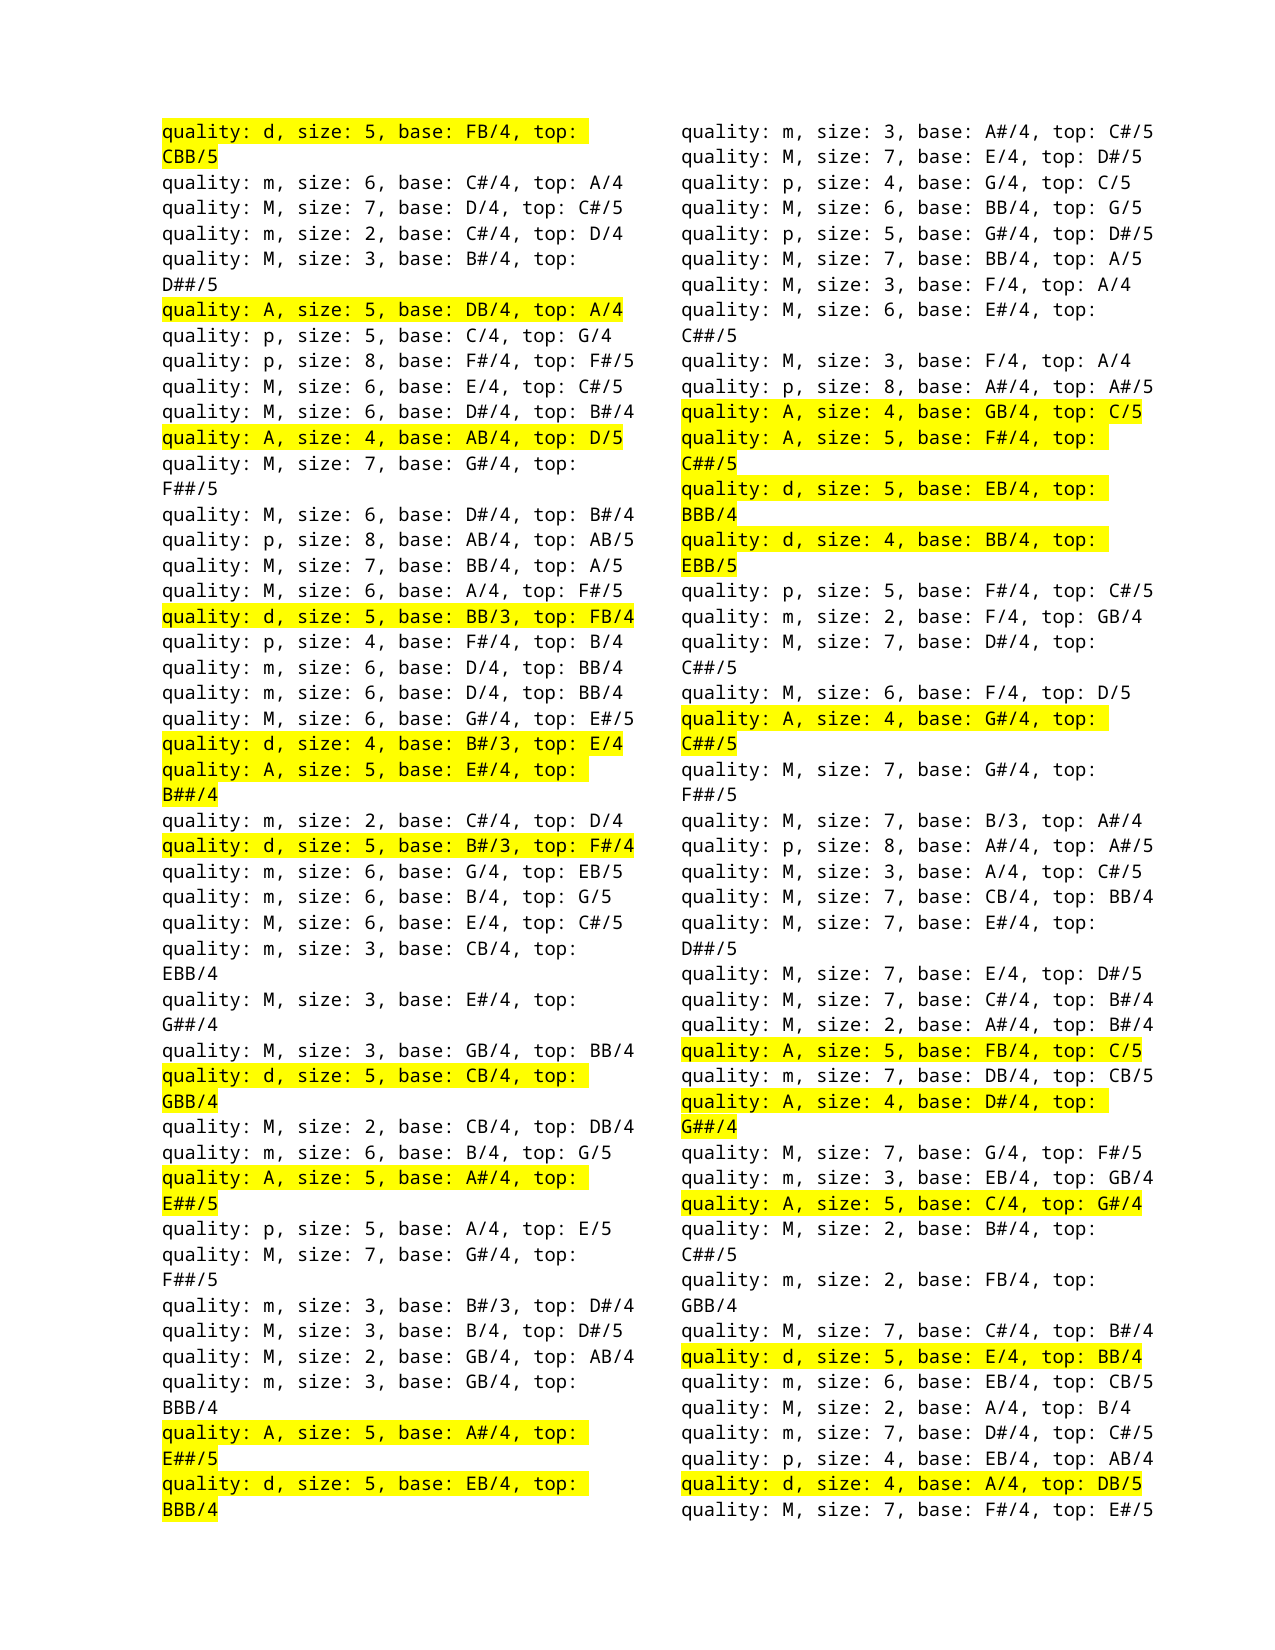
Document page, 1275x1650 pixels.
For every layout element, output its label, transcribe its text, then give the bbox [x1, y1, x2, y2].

text quality: p, size: 5, base: A/4, top: E/5 [162, 1216, 637, 1241]
text quality: m, size: 7, base: D#/4, top: C#/5 [681, 1420, 1157, 1445]
text quality: M, size: 7, base: E/4, top: D#/5 [681, 144, 1157, 169]
text quality: M, size: 7, base: B/3, top: A#/4 [681, 807, 1157, 833]
text quality: A, size: 4, base: G#/4, top: C##/5 [681, 705, 1157, 756]
text quality: m, size: 3, base: A#/4, top: C#/5 [681, 118, 1157, 144]
text quality: A, size: 5, base: E#/4, top: B##/4 [162, 756, 637, 807]
text quality: M, size: 3, base: F/4, top: A/4 [681, 271, 1157, 297]
text quality: M, size: 2, base: CB/4, top: DB/4 [162, 1113, 637, 1139]
text quality: M, size: 7, base: E/4, top: D#/5 [681, 960, 1157, 986]
text quality: d, size: 4, base: BB/4, top: EBB/5 [681, 526, 1157, 577]
text quality: M, size: 6, base: E#/4, top: C##/5 [681, 297, 1157, 348]
text quality: M, size: 7, base: G/4, top: F#/5 [681, 1139, 1157, 1164]
text quality: M, size: 7, base: E#/4, top: D##/5 [681, 909, 1157, 960]
text quality: M, size: 2, base: A#/4, top: B#/4 [681, 1011, 1157, 1037]
text quality: M, size: 7, base: BB/4, top: A/5 [681, 246, 1157, 271]
text quality: M, size: 2, base: GB/4, top: AB/4 [162, 1343, 637, 1369]
text quality: A, size: 5, base: A#/4, top: E##/5 [162, 1164, 637, 1216]
text quality: M, size: 6, base: E/4, top: C#/5 [162, 909, 637, 935]
text quality: m, size: 3, base: GB/4, top: BBB/4 [162, 1369, 637, 1420]
text quality: M, size: 6, base: D#/4, top: B#/4 [162, 501, 637, 526]
text quality: d, size: 5, base: BB/3, top: FB/4 [162, 603, 637, 628]
text quality: d, size: 5, base: FB/4, top: CBB/5 [162, 118, 637, 169]
text quality: p, size: 8, base: F#/4, top: F#/5 [162, 348, 637, 373]
text quality: A, size: 5, base: FB/4, top: C/5 [681, 1037, 1157, 1062]
text quality: M, size: 7, base: D#/4, top: C##/5 [681, 628, 1157, 679]
text quality: m, size: 6, base: D/4, top: BB/4 [162, 679, 637, 705]
text quality: M, size: 6, base: F/4, top: D/5 [681, 679, 1157, 705]
text quality: p, size: 8, base: A#/4, top: A#/5 [681, 373, 1157, 399]
text quality: M, size: 6, base: BB/4, top: G/5 [681, 195, 1157, 220]
text quality: M, size: 7, base: G#/4, top: F##/5 [162, 450, 637, 501]
text quality: M, size: 6, base: D#/4, top: B#/4 [162, 399, 637, 424]
text quality: m, size: 2, base: FB/4, top: GBB/4 [681, 1267, 1157, 1318]
text quality: M, size: 3, base: B#/4, top: D##/5 [162, 246, 637, 297]
text quality: M, size: 2, base: A/4, top: B/4 [681, 1394, 1157, 1420]
text quality: m, size: 6, base: EB/4, top: CB/5 [681, 1369, 1157, 1394]
text quality: d, size: 5, base: EB/4, top: BBB/4 [162, 1471, 637, 1522]
text quality: m, size: 3, base: B#/3, top: D#/4 [162, 1292, 637, 1318]
text quality: A, size: 4, base: GB/4, top: C/5 [681, 399, 1157, 424]
text quality: p, size: 4, base: F#/4, top: B/4 [162, 628, 637, 654]
text quality: M, size: 3, base: B/4, top: D#/5 [162, 1318, 637, 1343]
text quality: A, size: 5, base: F#/4, top: C##/5 [681, 424, 1157, 475]
text quality: A, size: 5, base: A#/4, top: E##/5 [162, 1420, 637, 1471]
text quality: M, size: 2, base: B#/4, top: C##/5 [681, 1216, 1157, 1267]
text quality: M, size: 6, base: A/4, top: F#/5 [162, 577, 637, 603]
text quality: m, size: 6, base: B/4, top: G/5 [162, 1139, 637, 1164]
text quality: m, size: 3, base: EB/4, top: GB/4 [681, 1164, 1157, 1190]
text quality: A, size: 5, base: C/4, top: G#/4 [681, 1190, 1157, 1216]
text quality: A, size: 5, base: DB/4, top: A/4 [162, 297, 637, 322]
text quality: M, size: 6, base: G#/4, top: E#/5 [162, 705, 637, 731]
text quality: m, size: 6, base: C#/4, top: A/4 [162, 169, 637, 195]
text quality: M, size: 6, base: E/4, top: C#/5 [162, 373, 637, 399]
text quality: M, size: 7, base: CB/4, top: BB/4 [681, 884, 1157, 909]
text quality: M, size: 7, base: BB/4, top: A/5 [162, 552, 637, 577]
text quality: m, size: 2, base: C#/4, top: D/4 [162, 807, 637, 833]
text quality: m, size: 3, base: CB/4, top: EBB/4 [162, 935, 637, 986]
text quality: p, size: 8, base: A#/4, top: A#/5 [681, 833, 1157, 858]
text quality: p, size: 4, base: G/4, top: C/5 [681, 169, 1157, 195]
text quality: M, size: 7, base: D/4, top: C#/5 [162, 195, 637, 220]
text quality: M, size: 3, base: GB/4, top: BB/4 [162, 1037, 637, 1062]
text quality: d, size: 5, base: EB/4, top: BBB/4 [681, 475, 1157, 526]
text quality: p, size: 4, base: EB/4, top: AB/4 [681, 1445, 1157, 1471]
text quality: A, size: 4, base: D#/4, top: G##/4 [681, 1088, 1157, 1139]
text quality: M, size: 3, base: F/4, top: A/4 [681, 348, 1157, 373]
text quality: m, size: 6, base: D/4, top: BB/4 [162, 654, 637, 679]
text quality: m, size: 7, base: DB/4, top: CB/5 [681, 1062, 1157, 1088]
text quality: d, size: 4, base: B#/3, top: E/4 [162, 731, 637, 756]
text quality: d, size: 5, base: B#/3, top: F#/4 [162, 833, 637, 858]
text quality: M, size: 3, base: A/4, top: C#/5 [681, 858, 1157, 884]
text quality: m, size: 6, base: B/4, top: G/5 [162, 884, 637, 909]
text quality: A, size: 4, base: AB/4, top: D/5 [162, 424, 637, 450]
text quality: p, size: 8, base: AB/4, top: AB/5 [162, 526, 637, 552]
text quality: M, size: 7, base: F#/4, top: E#/5 [681, 1496, 1157, 1522]
text quality: d, size: 5, base: CB/4, top: GBB/4 [162, 1062, 637, 1113]
text quality: m, size: 2, base: F/4, top: GB/4 [681, 603, 1157, 628]
text quality: m, size: 2, base: C#/4, top: D/4 [162, 220, 637, 246]
text quality: M, size: 7, base: G#/4, top: F##/5 [681, 756, 1157, 807]
text quality: M, size: 3, base: E#/4, top: G##/4 [162, 986, 637, 1037]
text quality: M, size: 7, base: G#/4, top: F##/5 [162, 1241, 637, 1292]
text quality: d, size: 5, base: E/4, top: BB/4 [681, 1343, 1157, 1369]
text quality: p, size: 5, base: C/4, top: G/4 [162, 322, 637, 348]
text quality: M, size: 7, base: C#/4, top: B#/4 [681, 986, 1157, 1011]
text quality: m, size: 6, base: G/4, top: EB/5 [162, 858, 637, 884]
text quality: p, size: 5, base: G#/4, top: D#/5 [681, 220, 1157, 246]
text quality: d, size: 4, base: A/4, top: DB/5 [681, 1471, 1157, 1496]
text quality: M, size: 7, base: C#/4, top: B#/4 [681, 1318, 1157, 1343]
text quality: p, size: 5, base: F#/4, top: C#/5 [681, 577, 1157, 603]
